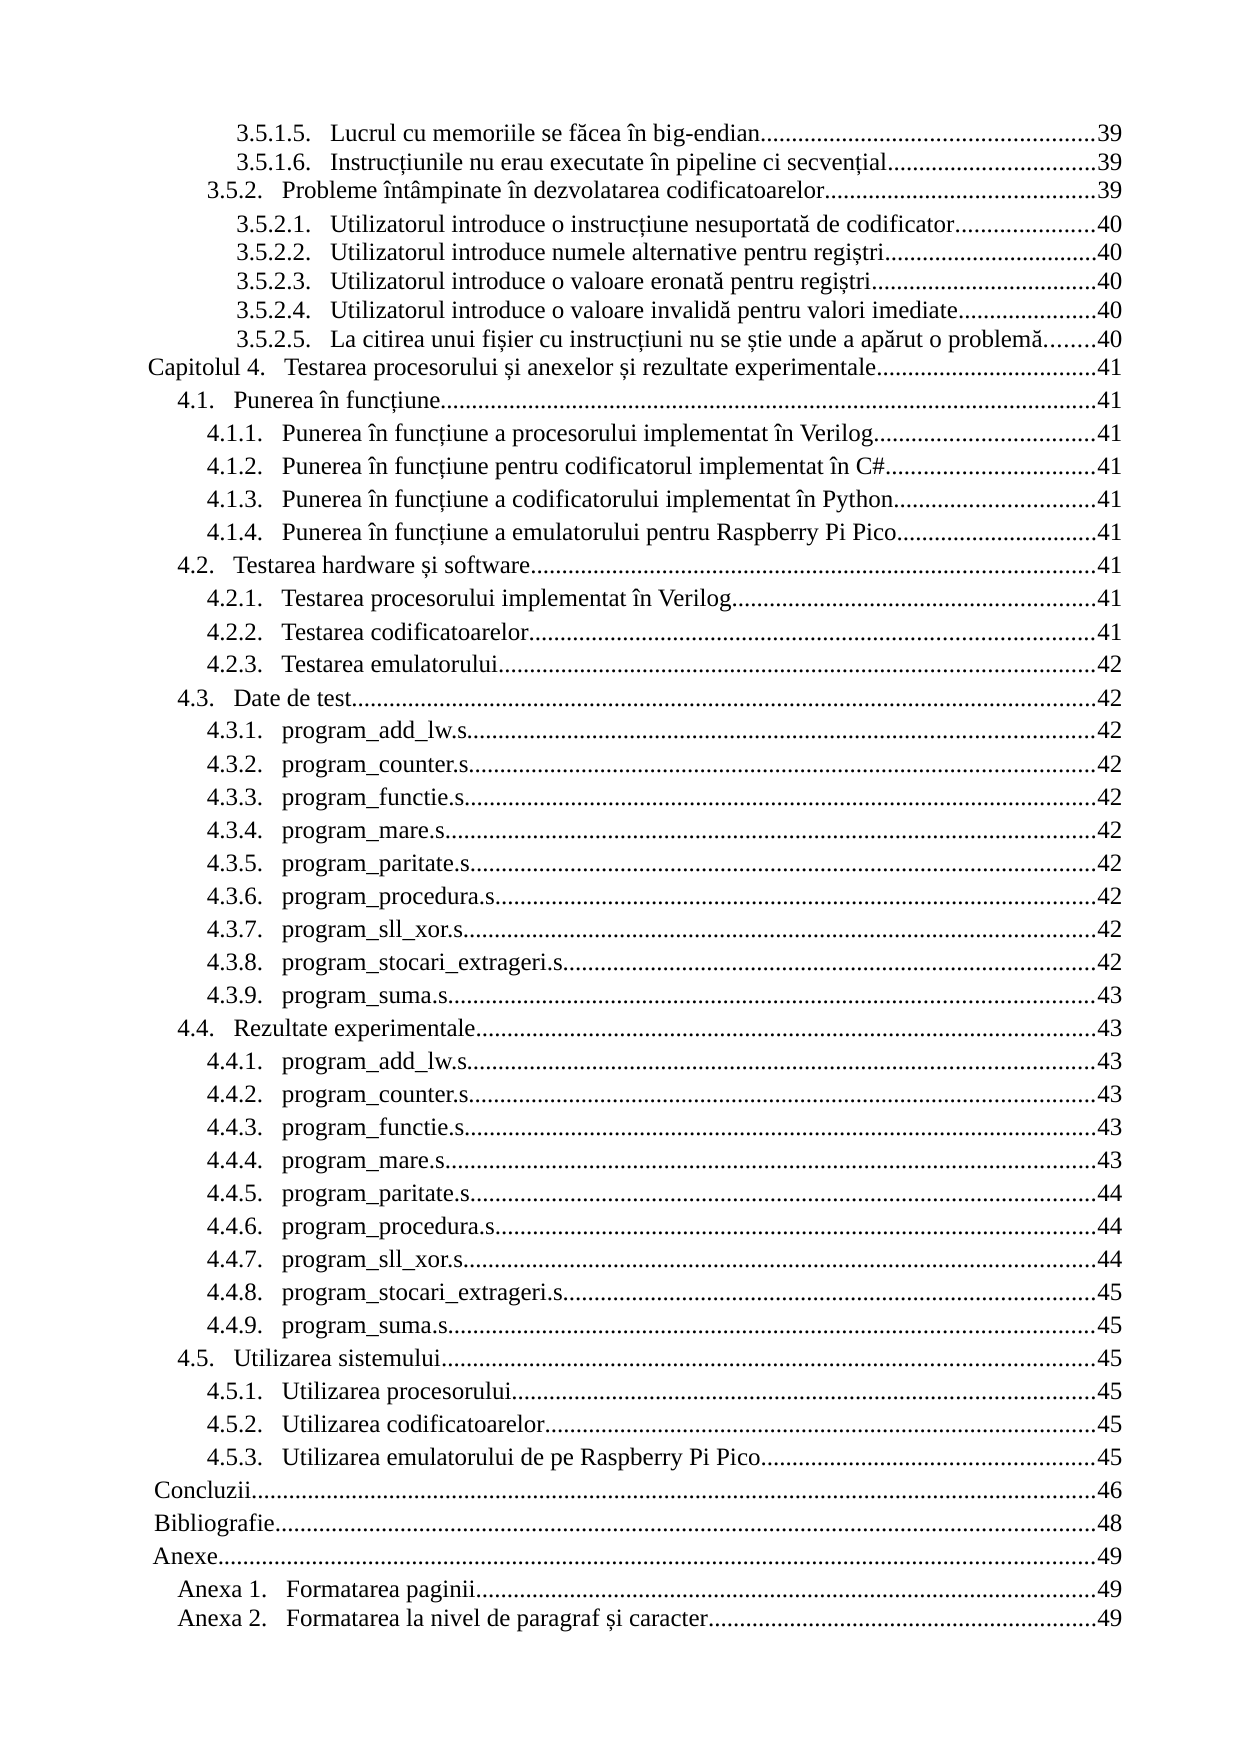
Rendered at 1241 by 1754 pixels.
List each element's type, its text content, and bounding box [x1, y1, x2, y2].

text 4.4.3. program_functie.s 43 [207, 1112, 1122, 1141]
text 4.3.3. program_functie.s 42 [207, 782, 1122, 810]
text 3.5.2.2. Utilizatorul introduce numele alternative pentru regiștri 40 [236, 237, 1122, 266]
text 4.3. Date de test 42 [177, 683, 1122, 711]
text 4.1. Punerea în funcțiune 41 [177, 385, 1122, 414]
text 4.3.2. program_counter.s 42 [207, 749, 1122, 777]
text 4.1.1. Punerea în funcțiune a procesorului implementat în Verilog 41 [207, 418, 1122, 447]
text 3.5.2.4. Utilizatorul introduce o valoare invalidă pentru valori imediate 40 [236, 295, 1122, 324]
text 4.3.8. program_stocari_extrageri.s 42 [207, 947, 1122, 976]
text 4.2.2. Testarea codificatoarelor 41 [207, 617, 1122, 645]
text Anexe. 49 [148, 1541, 1122, 1570]
text 4.4.2. program_counter.s 43 [207, 1079, 1122, 1108]
text 3.5.2. Probleme întâmpinate în dezvolatarea codificatoarelor 39 [207, 176, 1122, 204]
text Anexa 1. Formatarea paginii. 49 [177, 1574, 1122, 1603]
text 3.5.2.3. Utilizatorul introduce o valoare eronată pentru regiștri 40 [236, 266, 1122, 295]
text 4.1.2. Punerea în funcțiune pentru codificatorul implementat în C# 41 [207, 451, 1122, 480]
text 4.3.4. program_mare.s 42 [207, 815, 1122, 843]
text 4.2.3. Testarea emulatorului 42 [207, 649, 1122, 678]
text 4.4.8. program_stocari_extrageri.s 45 [207, 1277, 1122, 1306]
text 4.3.7. program_sll_xor.s 42 [207, 914, 1122, 942]
text 4.3.1. program_add_lw.s 42 [207, 716, 1122, 744]
text 4.3.6. program_procedura.s 42 [207, 881, 1122, 909]
text 4.4. Rezultate experimentale 43 [177, 1013, 1122, 1042]
text 4.2. Testarea hardware și software 41 [177, 551, 1122, 579]
text 3.5.2.1. Utilizatorul introduce o instrucțiune nesuportată de codificator 40 [236, 209, 1122, 237]
text 3.5.2.5. La citirea unui fișier cu instrucțiuni nu se știe unde a apărut o problemă 40 [236, 324, 1122, 352]
text 4.2.1. Testarea procesorului implementat în Verilog 41 [207, 583, 1122, 612]
text Capitolul 4. Testarea procesorului și anexelor și rezultate experimentale 41 [148, 352, 1122, 381]
text 4.4.5. program_paritate.s 44 [207, 1178, 1122, 1207]
text Bibliografie 48 [148, 1508, 1122, 1537]
text 4.3.9. program_suma.s 43 [207, 980, 1122, 1008]
text 4.5. Utilizarea sistemului 45 [177, 1343, 1122, 1372]
text 4.4.4. program_mare.s 43 [207, 1145, 1122, 1174]
text 4.4.6. program_procedura.s 44 [207, 1211, 1122, 1240]
text 4.5.2. Utilizarea codificatoarelor 45 [207, 1409, 1122, 1438]
text 4.1.4. Punerea în funcțiune a emulatorului pentru Raspberry Pi Pico 41 [207, 517, 1122, 546]
text 4.3.5. program_paritate.s 42 [207, 848, 1122, 876]
text 4.1.3. Punerea în funcțiune a codificatorului implementat în Python 41 [207, 484, 1122, 513]
text 4.4.1. program_add_lw.s 43 [207, 1046, 1122, 1074]
text Concluzii 46 [148, 1475, 1122, 1504]
text 4.5.1. Utilizarea procesorului 45 [207, 1376, 1122, 1405]
text Anexa 2. Formatarea la nivel de paragraf și caracter 49 [177, 1603, 1122, 1632]
text 4.5.3. Utilizarea emulatorului de pe Raspberry Pi Pico 45 [207, 1442, 1122, 1471]
text 4.4.9. program_suma.s 45 [207, 1310, 1122, 1339]
text 3.5.1.5. Lucrul cu memoriile se făcea în big-endian 39 [236, 118, 1122, 147]
text 3.5.1.6. Instrucțiunile nu erau executate în pipeline ci secvențial 39 [236, 147, 1122, 176]
text 4.4.7. program_sll_xor.s 44 [207, 1244, 1122, 1273]
